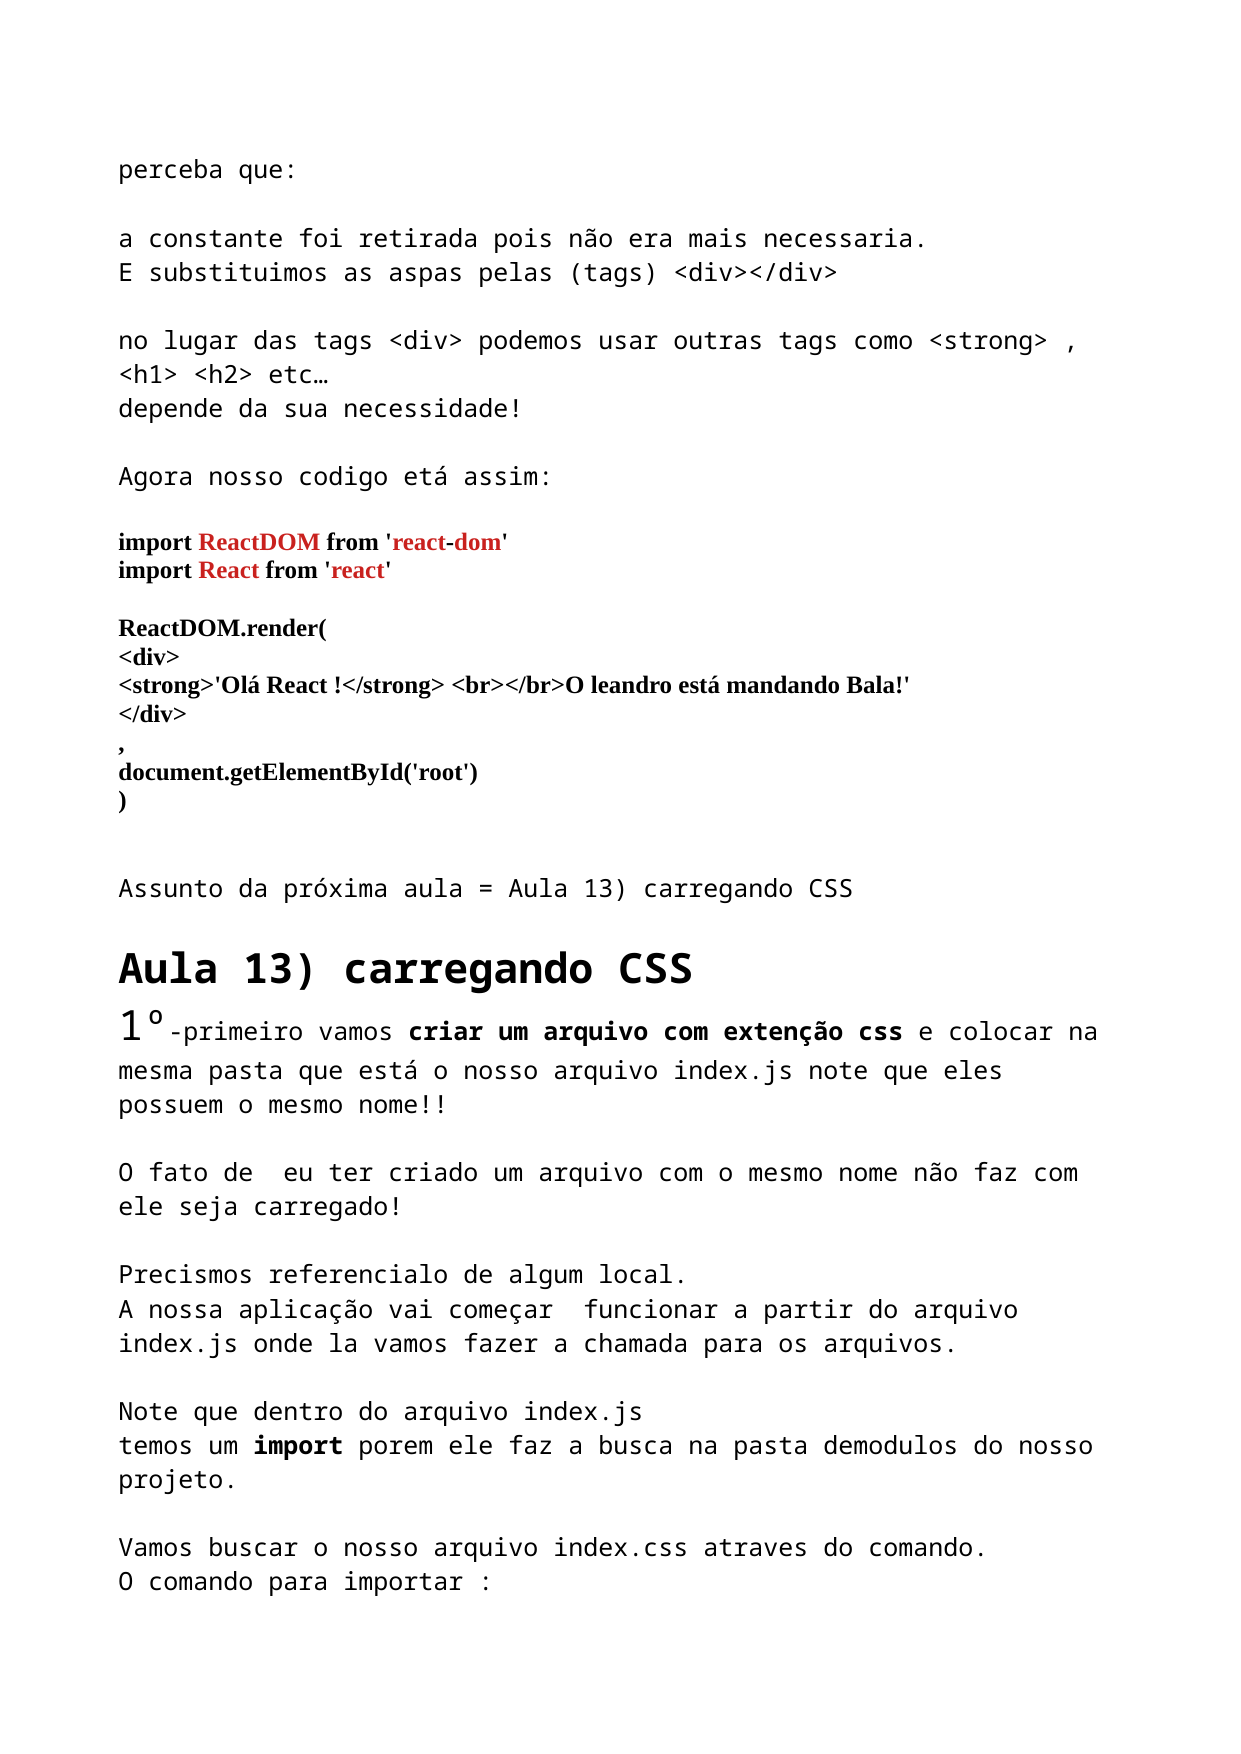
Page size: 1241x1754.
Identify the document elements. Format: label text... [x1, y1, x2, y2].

text depende da sua necessidade! [118, 391, 1122, 425]
text 1º-primeiro vamos criar um arquivo com extenção css e colocar na mesma pasta que está o nosso arquivo index.js note que eles possuem o mesmo nome!! [118, 996, 1122, 1121]
text </div> [118, 699, 1122, 728]
text a constante foi retirada pois não era mais necessaria. [118, 220, 1122, 254]
text Vamos buscar o nosso arquivo index.css atraves do comando. [118, 1530, 1122, 1564]
text E substituimos as aspas pelas (tags) <div></div> [118, 254, 1122, 288]
text ReactDOM.render( [118, 613, 1122, 642]
text Aula 13) carregando CSS [118, 939, 1122, 996]
text Agora nosso codigo etá assim: [118, 459, 1122, 493]
text temos um import porem ele faz a busca na pasta demodulos do nosso projeto. [118, 1427, 1122, 1496]
text import ReactDOM from 'react-dom' [118, 527, 1122, 556]
text Precismos referencialo de algum local. [118, 1257, 1122, 1291]
text ) [118, 786, 1122, 814]
text <div> [118, 642, 1122, 671]
text O comando para importar : [118, 1564, 1122, 1598]
text <strong>'Olá React !</strong> <br></br>O leandro está mandando Bala!' [118, 671, 1122, 699]
text , [118, 728, 1122, 757]
text A nossa aplicação vai começar funcionar a partir do arquivo index.js onde la vamos fazer a chamada para os arquivos. [118, 1291, 1122, 1359]
text document.getElementById('root') [118, 757, 1122, 786]
text Note que dentro do arquivo index.js [118, 1393, 1122, 1427]
text Assunto da próxima aula = Aula 13) carregando CSS [118, 871, 1122, 905]
text perceba que: [118, 152, 1122, 186]
text no lugar das tags <div> podemos usar outras tags como <strong> , <h1> <h2> etc… [118, 322, 1122, 391]
text O fato de eu ter criado um arquivo com o mesmo nome não faz com ele seja carregado! [118, 1155, 1122, 1223]
text import React from 'react' [118, 556, 1122, 584]
